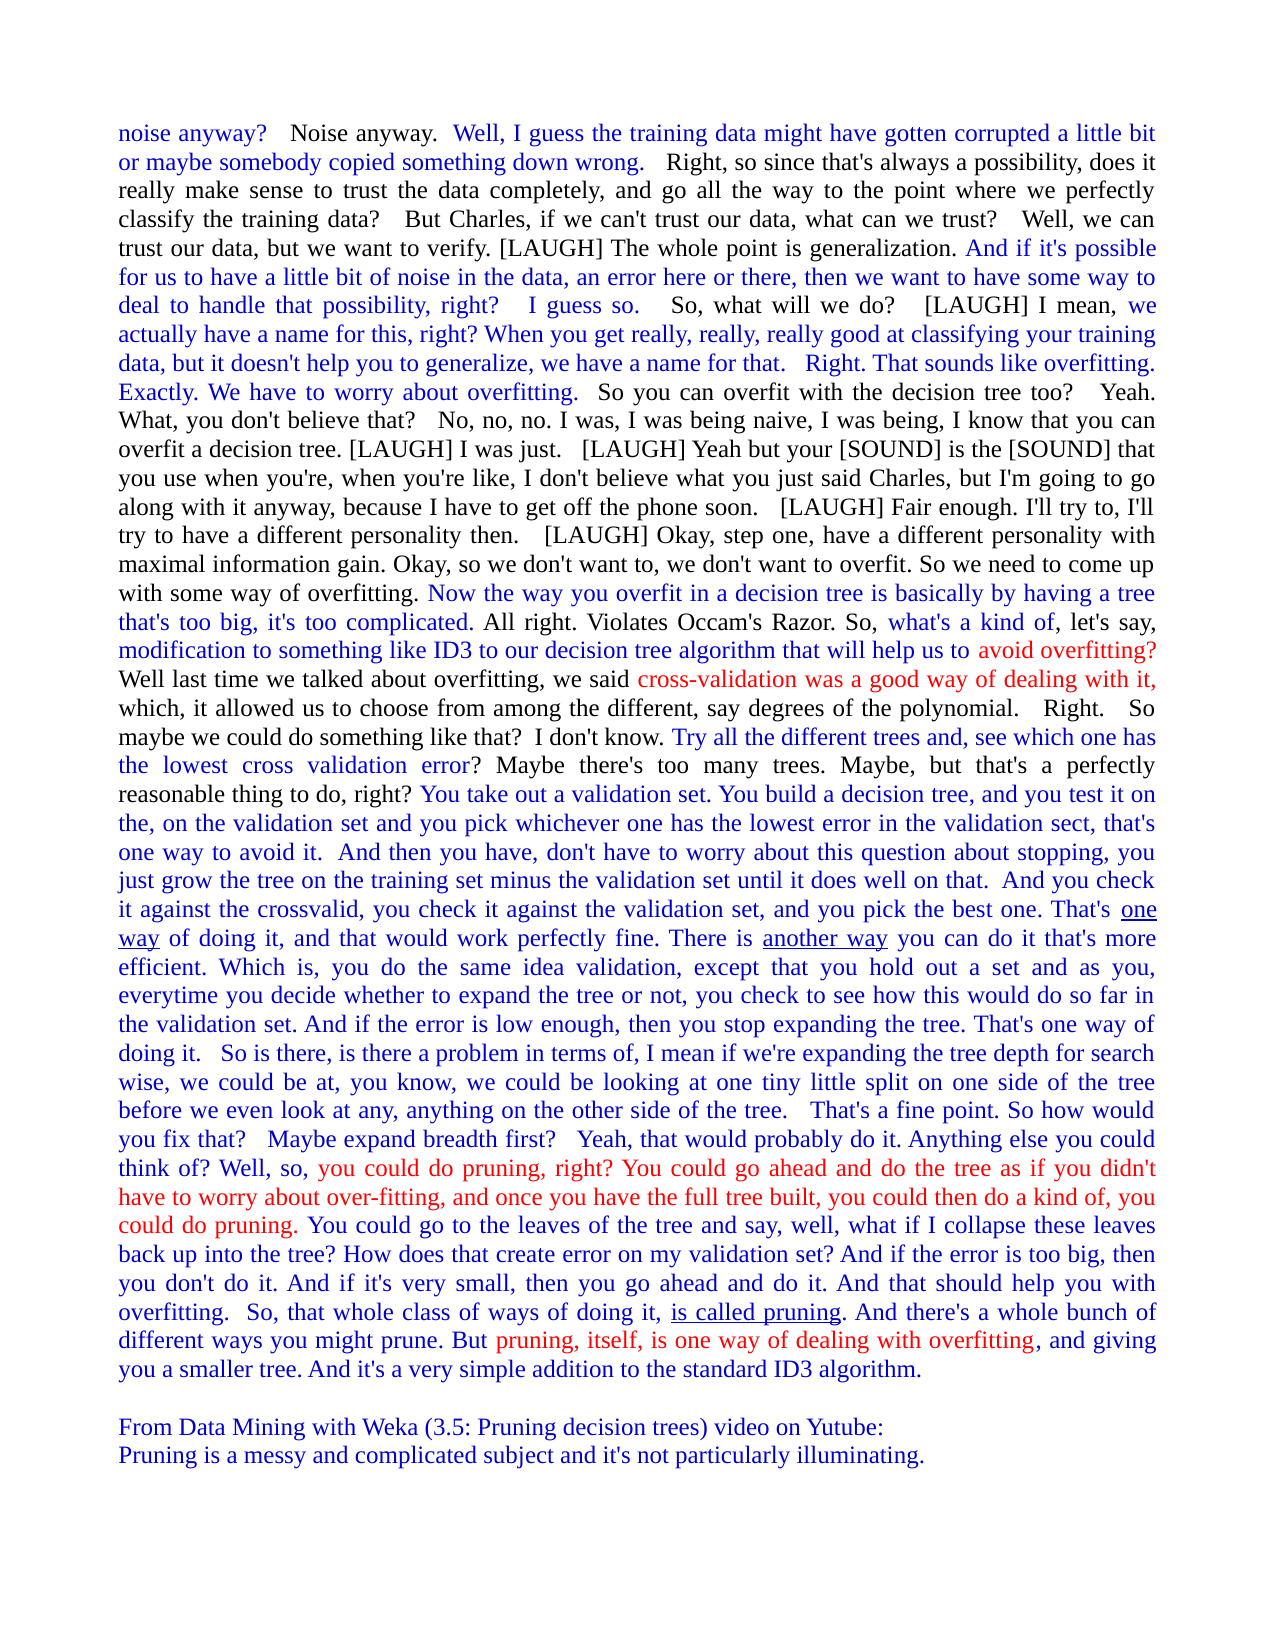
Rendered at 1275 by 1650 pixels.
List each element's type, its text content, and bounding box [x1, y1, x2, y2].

text noise anyway? Noise anyway. Well, I guess the training data might have gotten corrupted a little bit or maybe somebody copied something down wrong. Right, so since that's always a possibility, does it really make sense to trust the data completely, and go all the way to the point where we perfectly classify the training data? But Charles, if we can't trust our data, what can we trust? Well, we can trust our data, but we want to verify. [LAUGH] The whole point is generalization. And if it's possible for us to have a little bit of noise in the data, an error here or there, then we want to have some way to deal to handle that possibility, right? I guess so. So, what will we do? [LAUGH] I mean, we actually have a name for this, right? When you get really, really, really good at classifying your training data, but it doesn't help you to generalize, we have a name for that. Right. That sounds like overfitting. Exactly. We have to worry about overfitting. So you can overfit with the decision tree too? Yeah. What, you don't believe that? No, no, no. I was, I was being naive, I was being, I know that you can overfit a decision tree. [LAUGH] I was just. [LAUGH] Yeah but your [SOUND] is the [SOUND] that you use when you're, when you're like, I don't believe what you just said Charles, but I'm going to go along with it anyway, because I have to get off the phone soon. [LAUGH] Fair enough. I'll try to, I'll try to have a different personality then. [LAUGH] Okay, step one, have a different personality with maximal information gain. Okay, so we don't want to, we don't want to overfit. So we need to come up with some way of overfitting. Now the way you overfit in a decision tree is basically by having a tree that's too big, it's too complicated. All right. Violates Occam's Razor. So, what's a kind of, let's say, modification to something like ID3 to our decision tree algorithm that will help us to avoid overfitting? Well last time we talked about overfitting, we said cross-validation was a good way of dealing with it, which, it allowed us to choose from among the different, say degrees of the polynomial. Right. So maybe we could do something like that? I don't know. Try all the different trees and, see which one has the lowest cross validation error? Maybe there's too many trees. Maybe, but that's a perfectly reasonable thing to do, right? You take out a validation set. You build a decision tree, and you test it on the, on the validation set and you pick whichever one has the lowest error in the validation sect, that's one way to avoid it. And then you have, don't have to worry about this question about stopping, you just grow the tree on the training set minus the validation set until it does well on that. And you check it against the crossvalid, you check it against the validation set, and you pick the best one. That's one way of doing it, and that would work perfectly fine. There is another way you can do it that's more efficient. Which is, you do the same idea validation, except that you hold out a set and as you, everytime you decide whether to expand the tree or not, you check to see how this would do so far in the validation set. And if the error is low enough, then you stop expanding the tree. That's one way of doing it. So is there, is there a problem in terms of, I mean if we're expanding the tree depth for search wise, we could be at, you know, we could be looking at one tiny little split on one side of the tree before we even look at any, anything on the other side of the tree. That's a fine point. So how would you fix that? Maybe expand breadth first? Yeah, that would probably do it. Anything else you could think of? Well, so, you could do pruning, right? You could go ahead and do the tree as if you didn't have to worry about over-fitting, and once you have the full tree built, you could then do a kind of, you could do pruning. You could go to the leaves of the tree and say, well, what if I collapse these leaves back up into the tree? How does that create error on my validation set? And if the error is too big, then you don't do it. And if it's very small, then you go ahead and do it. And that should help you with overfitting. So, that whole class of ways of doing it, is called pruning. And there's a whole bunch of different ways you might prune. But pruning, itself, is one way of dealing with overfitting, and giving you a smaller tree. And it's a very simple addition to the standard ID3 algorithm. [118, 118, 1157, 1383]
text Pruning is a messy and complicated subject and it's not particularly illuminating. [118, 1441, 1157, 1469]
text From Data Mining with Weka (3.5: Pruning decision trees) video on Yutube: [118, 1412, 1157, 1441]
